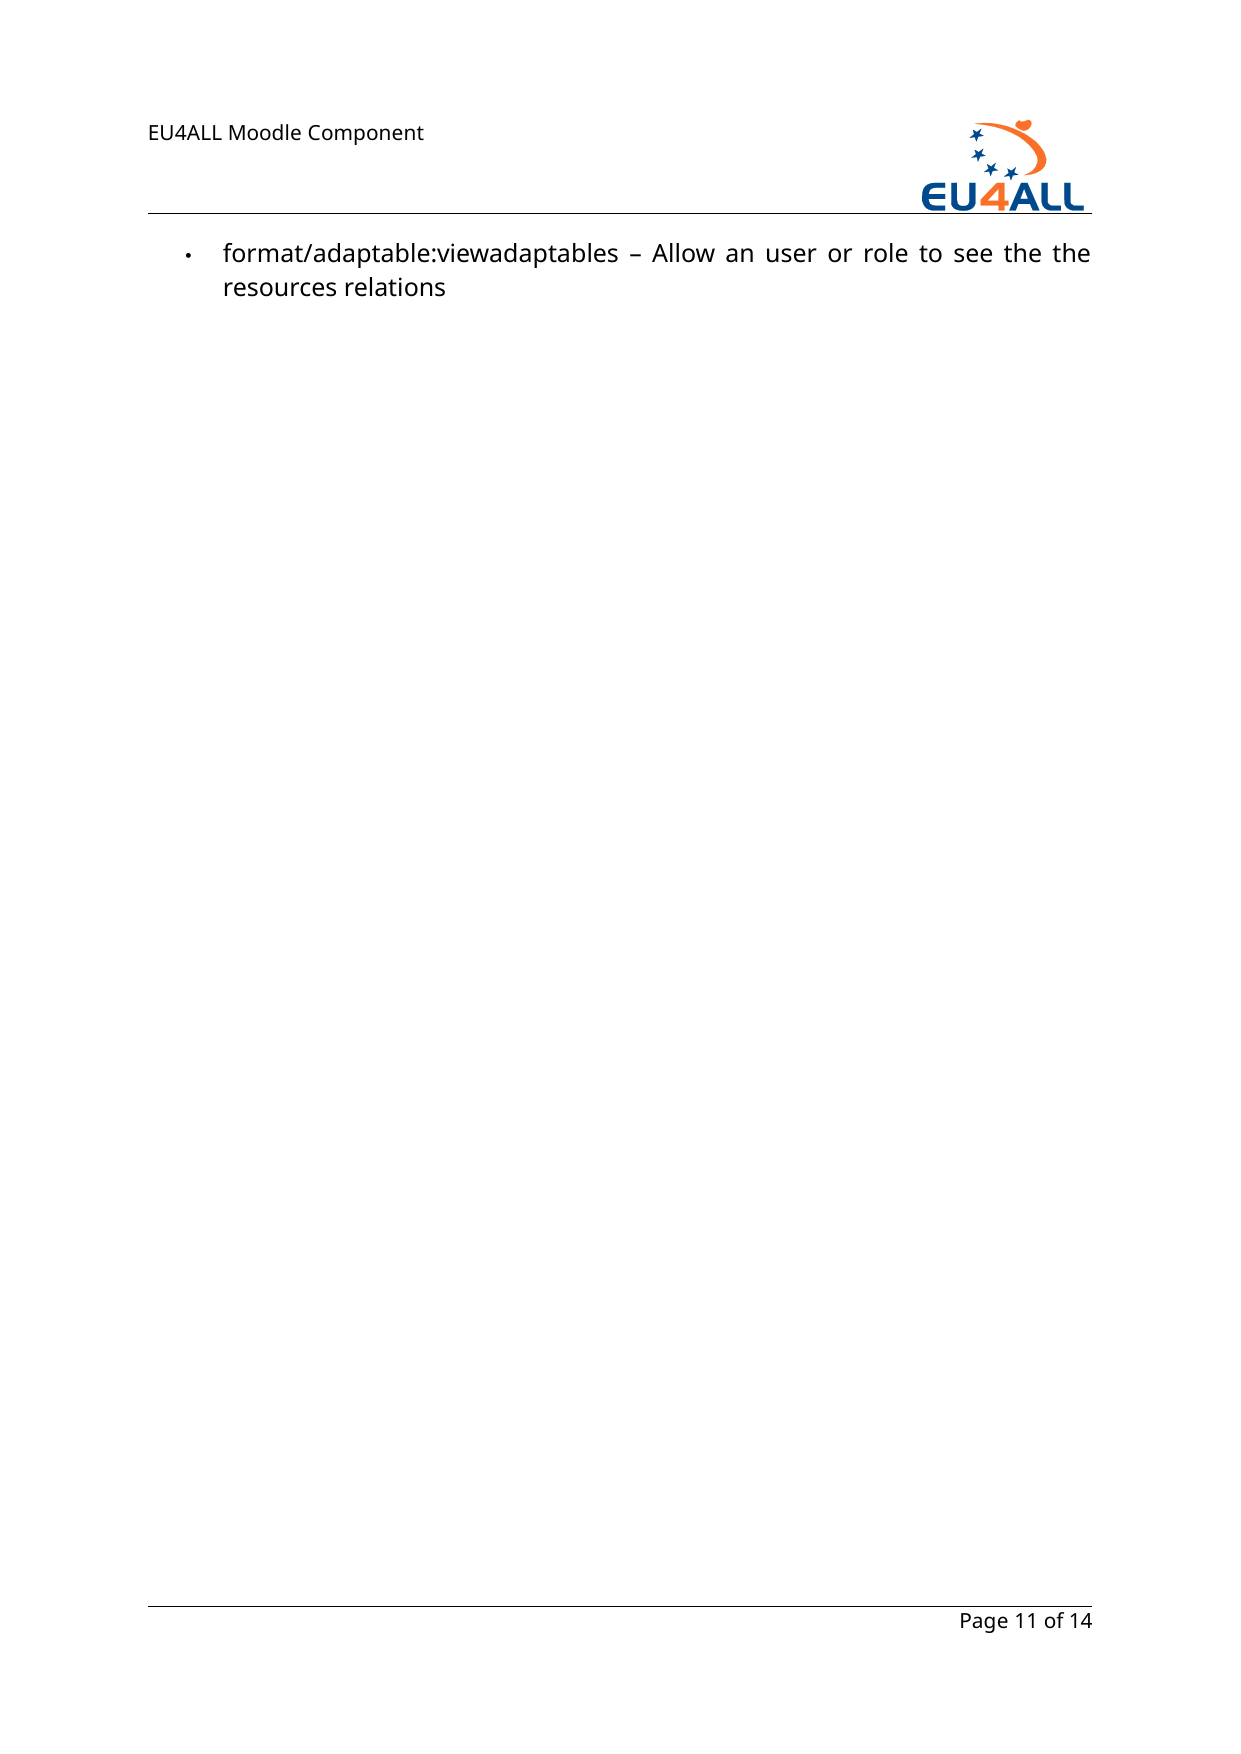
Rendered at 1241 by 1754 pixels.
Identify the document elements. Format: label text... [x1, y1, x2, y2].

list format/adaptable:viewadaptables – Allow an user or role to see the the resources relations [185, 236, 1092, 304]
